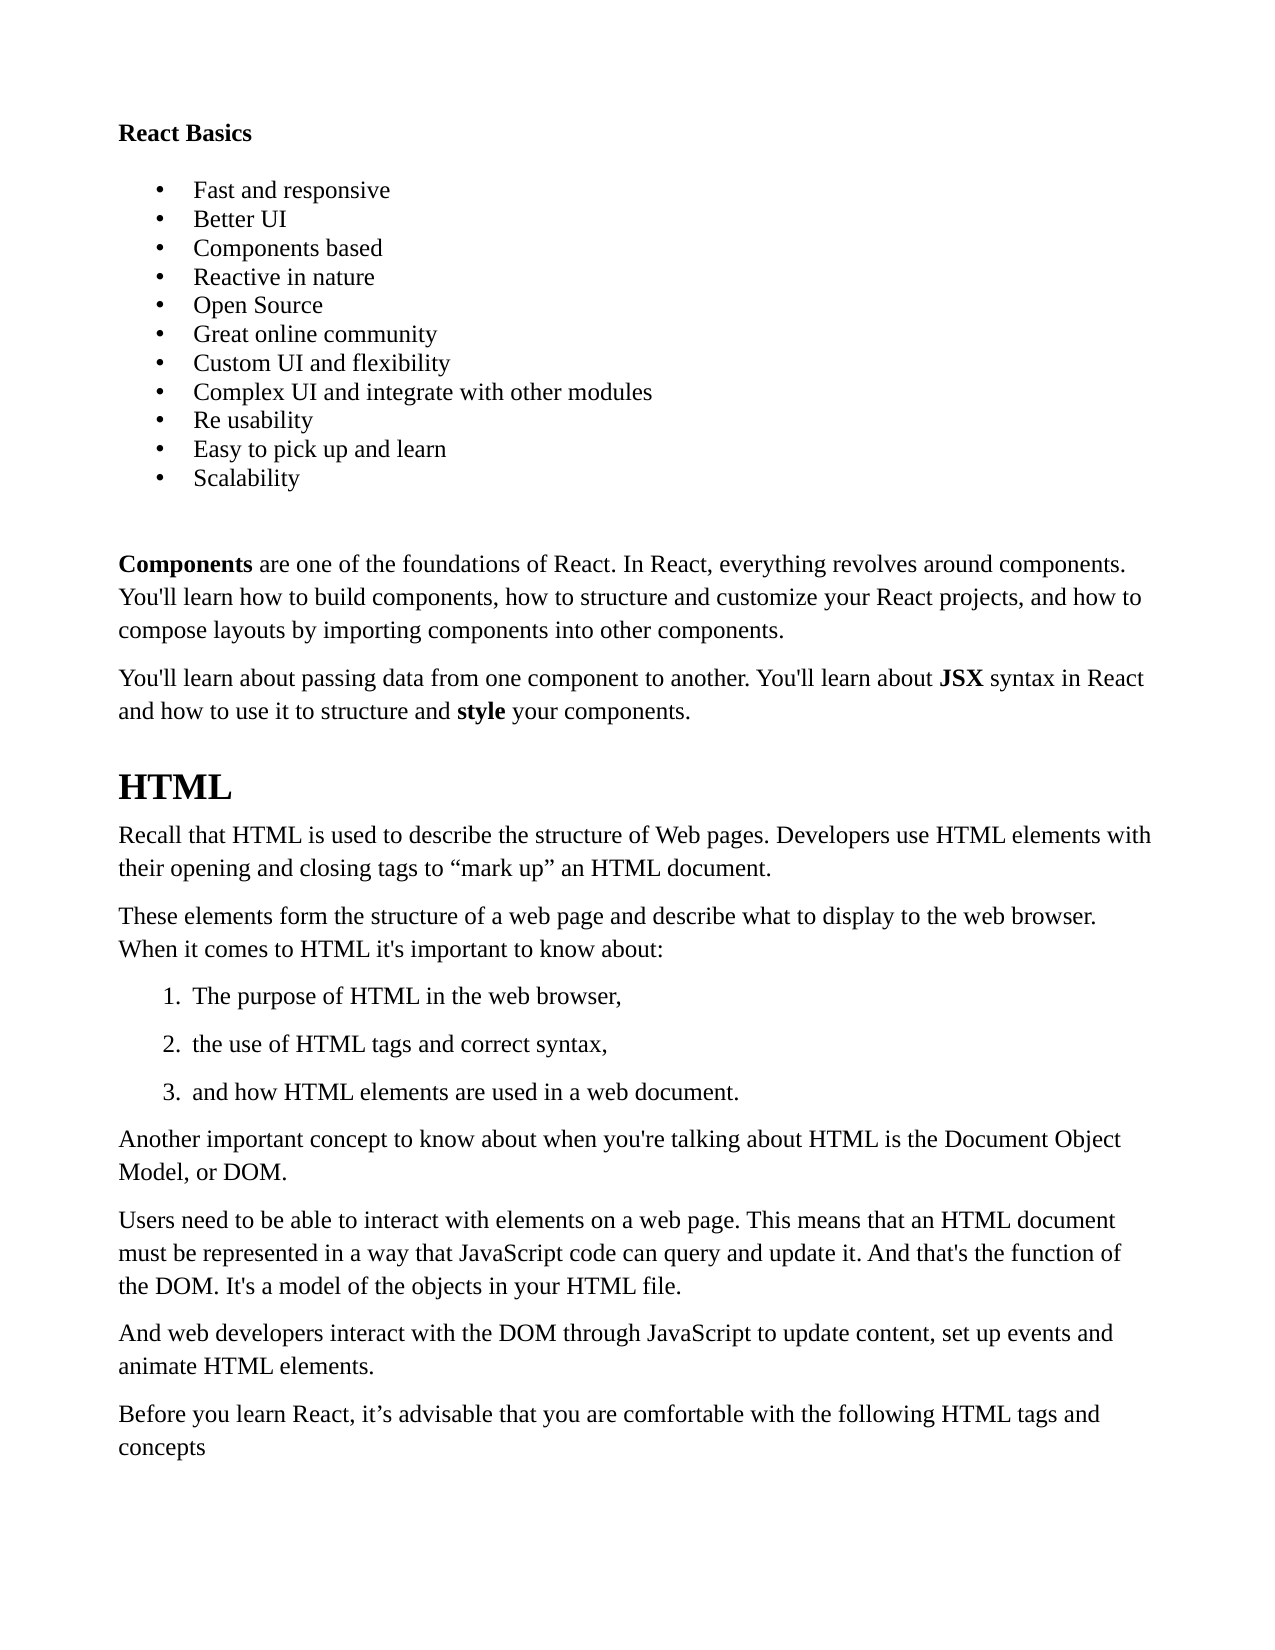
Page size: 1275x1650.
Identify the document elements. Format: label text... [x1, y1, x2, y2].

list Easy to pick up and learn [156, 434, 1157, 463]
text Recall that HTML is used to describe the structure of Web pages. Developers use HTML elements with their opening and closing tags to “mark up” an HTML document. [118, 820, 1157, 882]
text Users need to be able to interact with elements on a web page. This means that an HTML document must be represented in a way that JavaScript code can query and update it. And that's the function of the DOM. It's a model of the objects in your HTML file. [118, 1205, 1157, 1299]
text Another important concept to know about when you're talking about HTML is the Document Object Model, or DOM. [118, 1124, 1157, 1186]
text These elements form the structure of a web page and describe what to display to the web browser. When it comes to HTML it's important to know about: [118, 901, 1157, 962]
list Open Source [156, 291, 1157, 319]
list Reactive in nature [156, 262, 1157, 291]
list Complex UI and integrate with other modules [156, 377, 1157, 406]
list the use of HTML tags and correct syntax, [162, 1029, 1157, 1058]
subtitle HTML [118, 764, 1157, 808]
list Components based [156, 233, 1157, 262]
list and how HTML elements are used in a web document. [162, 1077, 1157, 1105]
list Great online community [156, 319, 1157, 348]
text Components are one of the foundations of React. In React, everything revolves around components. You'll learn how to build components, how to structure and customize your React projects, and how to compose layouts by importing components into other components. [118, 549, 1157, 644]
list Re usability [156, 406, 1157, 434]
text Before you learn React, it’s advisable that you are comfortable with the following HTML tags and concepts [118, 1399, 1157, 1461]
text You'll learn about passing data from one component to another. You'll learn about JSX syntax in React and how to use it to structure and style your components. [118, 663, 1157, 725]
text React Basics [118, 118, 1157, 147]
list Custom UI and flexibility [156, 348, 1157, 377]
list Better UI [156, 204, 1157, 233]
list The purpose of HTML in the web browser, [162, 981, 1157, 1010]
text And web developers interact with the DOM through JavaScript to update content, set up events and animate HTML elements. [118, 1318, 1157, 1380]
list Fast and responsive [156, 176, 1157, 204]
list Scalability [156, 463, 1157, 492]
